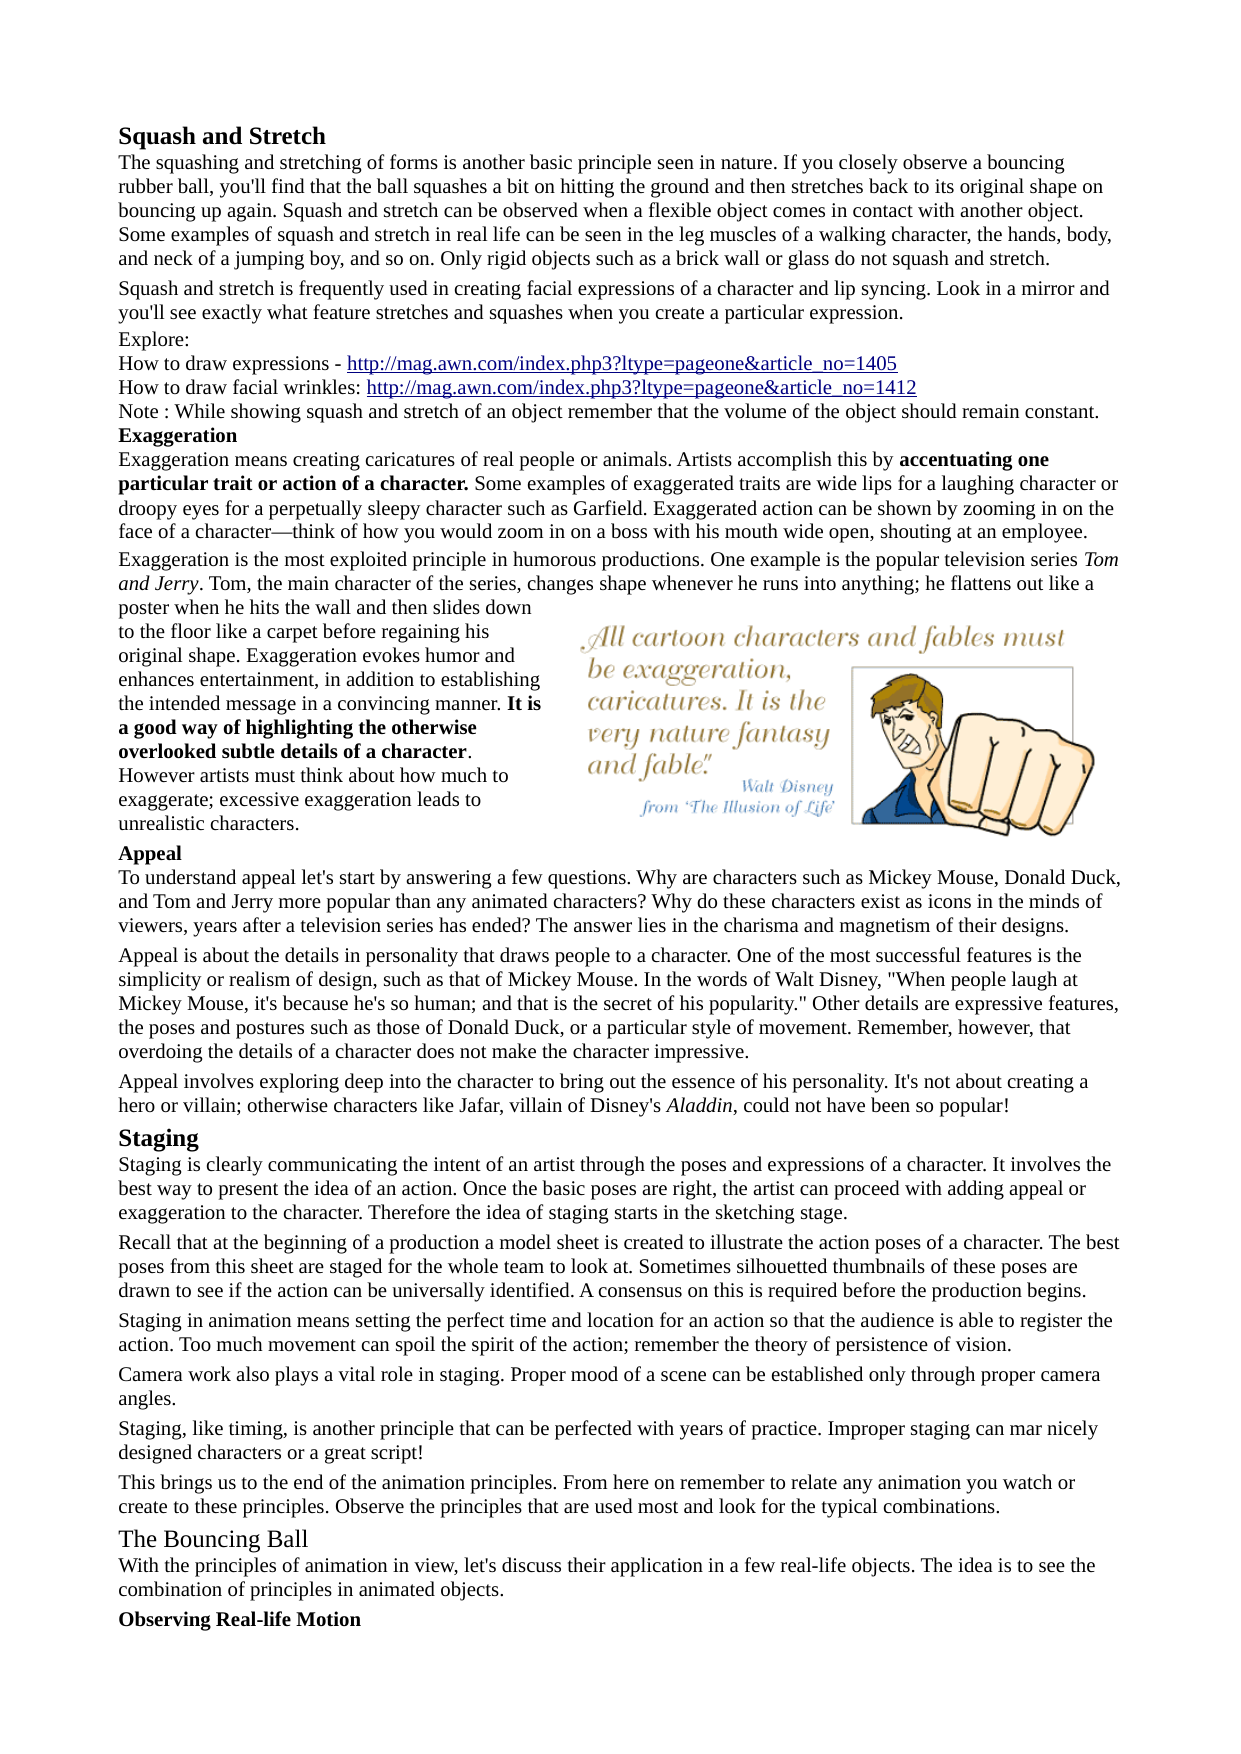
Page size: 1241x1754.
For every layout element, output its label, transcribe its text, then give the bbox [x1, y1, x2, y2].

text Staging in animation means setting the perfect time and location for an action so that the audience is able to register the action. Too much movement can spoil the spirit of the action; remember the theory of persistence of vision. [118, 1308, 1122, 1356]
text The Bouncing Ball With the principles of animation in view, let's discuss their application in a few real-life objects. The idea is to see the combination of principles in animated objects. [118, 1524, 1122, 1601]
text This brings us to the end of the animation principles. From here on remember to relate any animation you watch or create to these principles. Observe the principles that are used most and look for the typical combinations. [118, 1470, 1122, 1518]
text Exaggeration is the most exploited principle in humorous productions. One example is the popular television series Tom and Jerry. Tom, the main character of the series, changes shape whenever he runs into anything; he flattens out like a poster when he hits the wall and then slides down to the floor like a carpet before regaining his original shape. Exaggeration evokes humor and enhances entertainment, in addition to establishing the intended message in a convincing manner. It is a good way of highlighting the otherwise overlooked subtle details of a character. However artists must think about how much to exaggerate; excessive exaggeration leads to unrealistic characters. [118, 546, 1122, 835]
title Squash and Stretch The squashing and stretching of forms is another basic principle seen in nature. If you closely observe a bouncing rubber ball, you'll find that the ball squashes a bit on hitting the ground and then stretches back to its original shape on bouncing up again. Squash and stretch can be observed when a flexible object comes in contact with another object. Some examples of squash and stretch in real life can be seen in the leg muscles of a walking character, the hands, body, and neck of a jumping boy, and so on. Only rigid objects such as a brick wall or glass do not squash and stretch. [118, 121, 1122, 270]
text Staging, like timing, is another principle that can be perfected with years of practice. Improper staging can mar nicely designed characters or a great script! [118, 1416, 1122, 1464]
title Appeal To understand appeal let's start by answering a few questions. Why are characters such as Mickey Mouse, Donald Duck, and Tom and Jerry more popular than any animated characters? Why do these characters exist as icons in the minds of viewers, years after a television series has ended? The answer lies in the charisma and magnetism of their designs. [118, 841, 1122, 937]
picture [568, 615, 1112, 842]
text How to draw facial wrinkles: http://mag.awn.com/index.php3?ltype=pageone&article_no=1412 [118, 375, 1122, 399]
text Exaggeration Exaggeration means creating caricatures of real people or animals. Artists accomplish this by accentuating one particular trait or action of a character. Some examples of exaggerated traits are wide lips for a laughing character or droopy eyes for a perpetually sleepy character such as Garfield. Exaggerated action can be shown by zooming in on the face of a character—think of how you would zoom in on a boss with his mouth wide open, shouting at an employee. [118, 423, 1122, 543]
text Note : While showing squash and stretch of an object remember that the volume of the object should remain constant. [118, 399, 1122, 423]
title Observing Real-life Motion [118, 1607, 1122, 1631]
text Camera work also plays a vital role in staging. Proper mood of a scene can be established only through proper camera angles. [118, 1362, 1122, 1410]
title Staging Staging is clearly communicating the intent of an artist through the poses and expressions of a character. It involves the best way to present the idea of an action. Once the basic poses are right, the artist can proceed with adding appeal or exaggeration to the character. Therefore the idea of staging starts in the sketching stage. [118, 1123, 1122, 1224]
text Recall that at the beginning of a production a model sheet is created to illustrate the action poses of a character. The best poses from this sheet are staged for the whole team to look at. Sometimes silhouetted thumbnails of these poses are drawn to see if the action can be universally identified. A consensus on this is required before the production begins. [118, 1230, 1122, 1302]
text Squash and stretch is frequently used in creating facial expressions of a character and lip syncing. Look in a mirror and you'll see exactly what feature stretches and squashes when you create a particular expression. [118, 276, 1122, 324]
text Appeal involves exploring deep into the character to bring out the essence of his personality. It's not about creating a hero or villain; otherwise characters like Jafar, villain of Disney's Aladdin, could not have been so popular! [118, 1069, 1122, 1117]
title Appeal is about the details in personality that draws people to a character. One of the most successful features is the simplicity or realism of design, such as that of Mickey Mouse. In the words of Walt Disney, "When people laugh at Mickey Mouse, it's because he's so human; and that is the secret of his popularity." Other details are expressive features, the poses and postures such as those of Donald Duck, or a particular style of movement. Remember, however, that overdoing the details of a character does not make the character impressive. [118, 943, 1122, 1063]
text Explore: How to draw expressions - http://mag.awn.com/index.php3?ltype=pageone&article_no=1405 [118, 327, 1122, 375]
